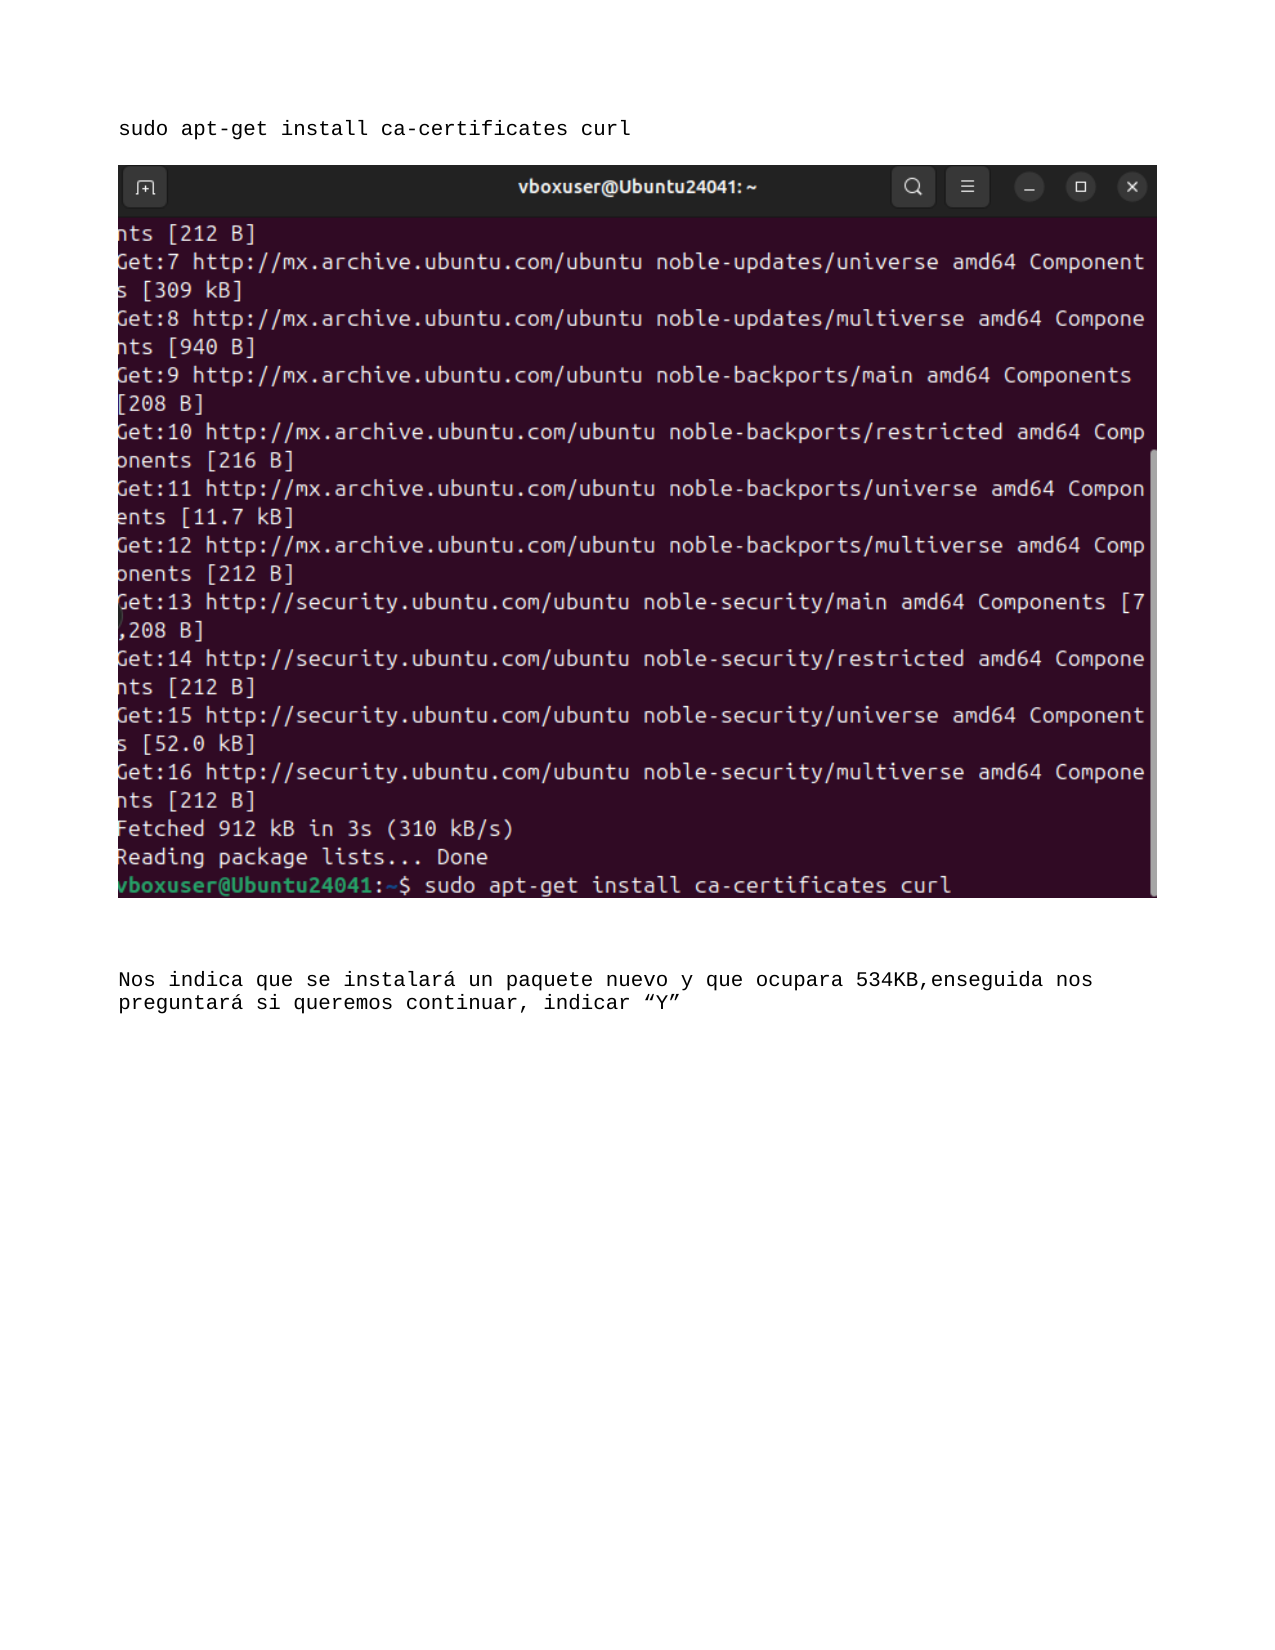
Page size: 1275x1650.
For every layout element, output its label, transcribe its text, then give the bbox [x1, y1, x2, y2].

text sudo apt-get install ca-certificates curl [118, 118, 1157, 142]
text Nos indica que se instalará un paquete nuevo y que ocupara 534KB,enseguida nos preguntará si queremos continuar, indicar “Y” [118, 969, 1157, 1016]
picture [118, 165, 1157, 898]
